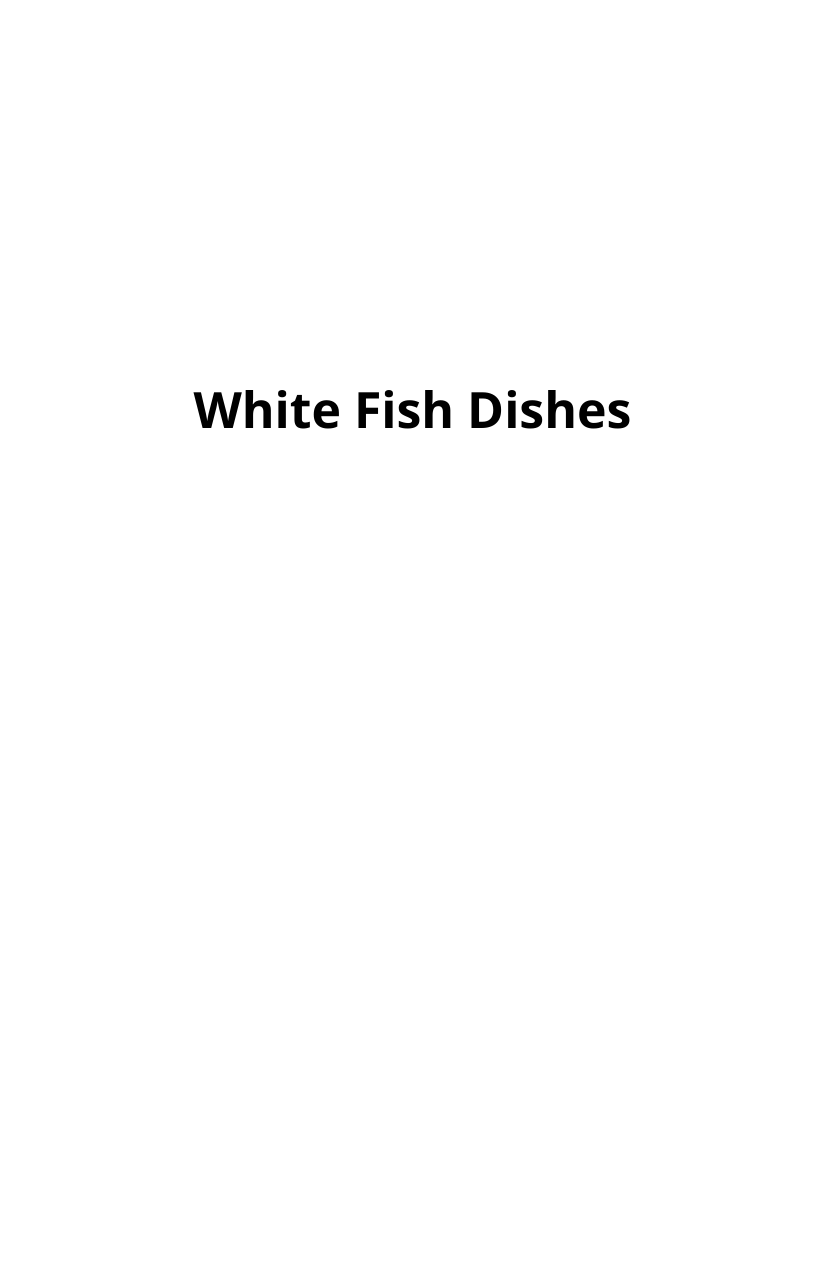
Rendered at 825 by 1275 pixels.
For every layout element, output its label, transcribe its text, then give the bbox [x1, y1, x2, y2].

subtitle White Fish Dishes [75, 375, 750, 443]
